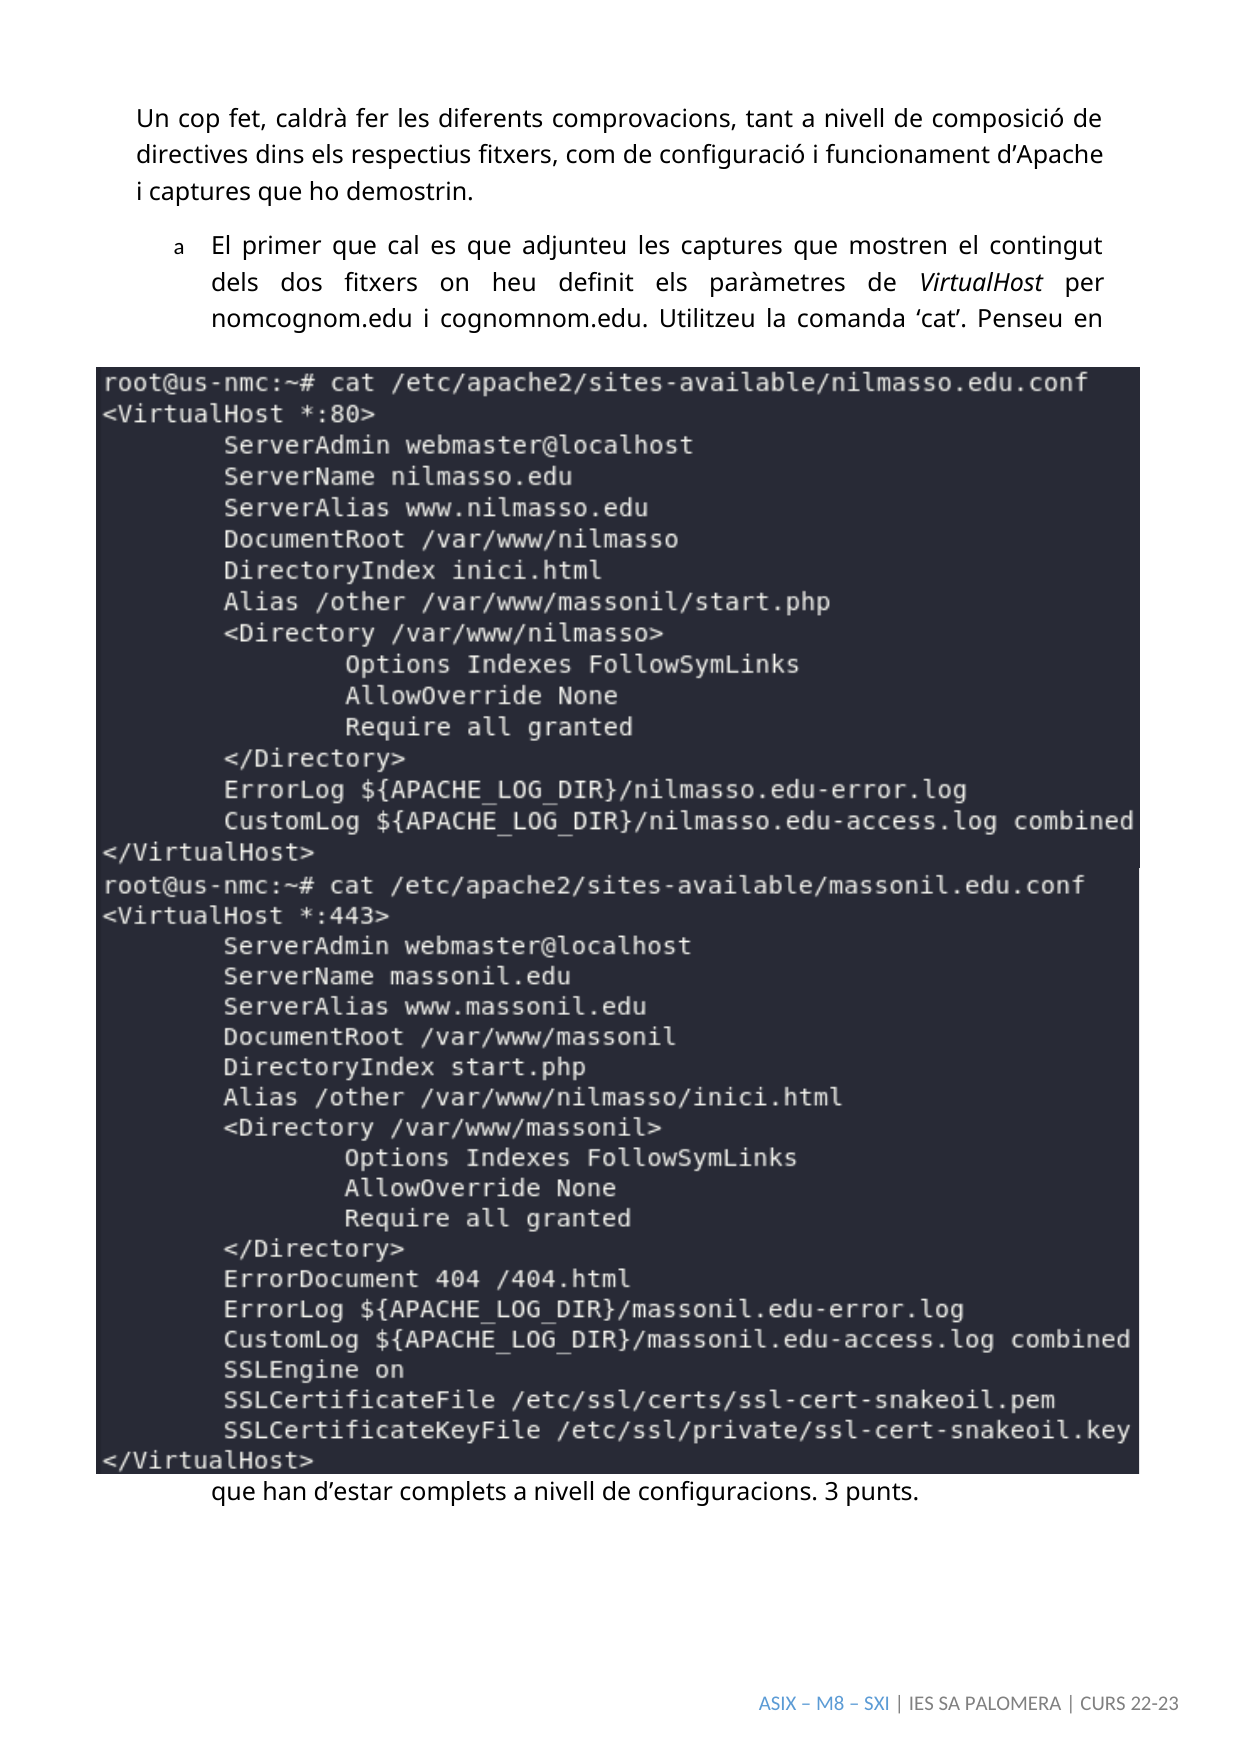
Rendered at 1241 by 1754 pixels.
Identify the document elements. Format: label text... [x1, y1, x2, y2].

picture [96, 367, 1140, 1474]
list El primer que cal es que adjunteu les captures que mostren el contingut dels dos fitxers on heu definit els paràmetres de VirtualHost per nomcognom.edu i cognomnom.edu. Utilitzeu la comanda ‘cat’. Penseu en [173, 227, 1104, 367]
list que han d’estar complets a nivell de configuracions. 3 punts. [173, 1474, 1104, 1508]
text Un cop fet, caldrà fer les diferents comprovacions, tant a nivell de composició de directives dins els respectius fitxers, com de configuració i funcionament d’Apache i captures que ho demostrin. [136, 100, 1104, 208]
